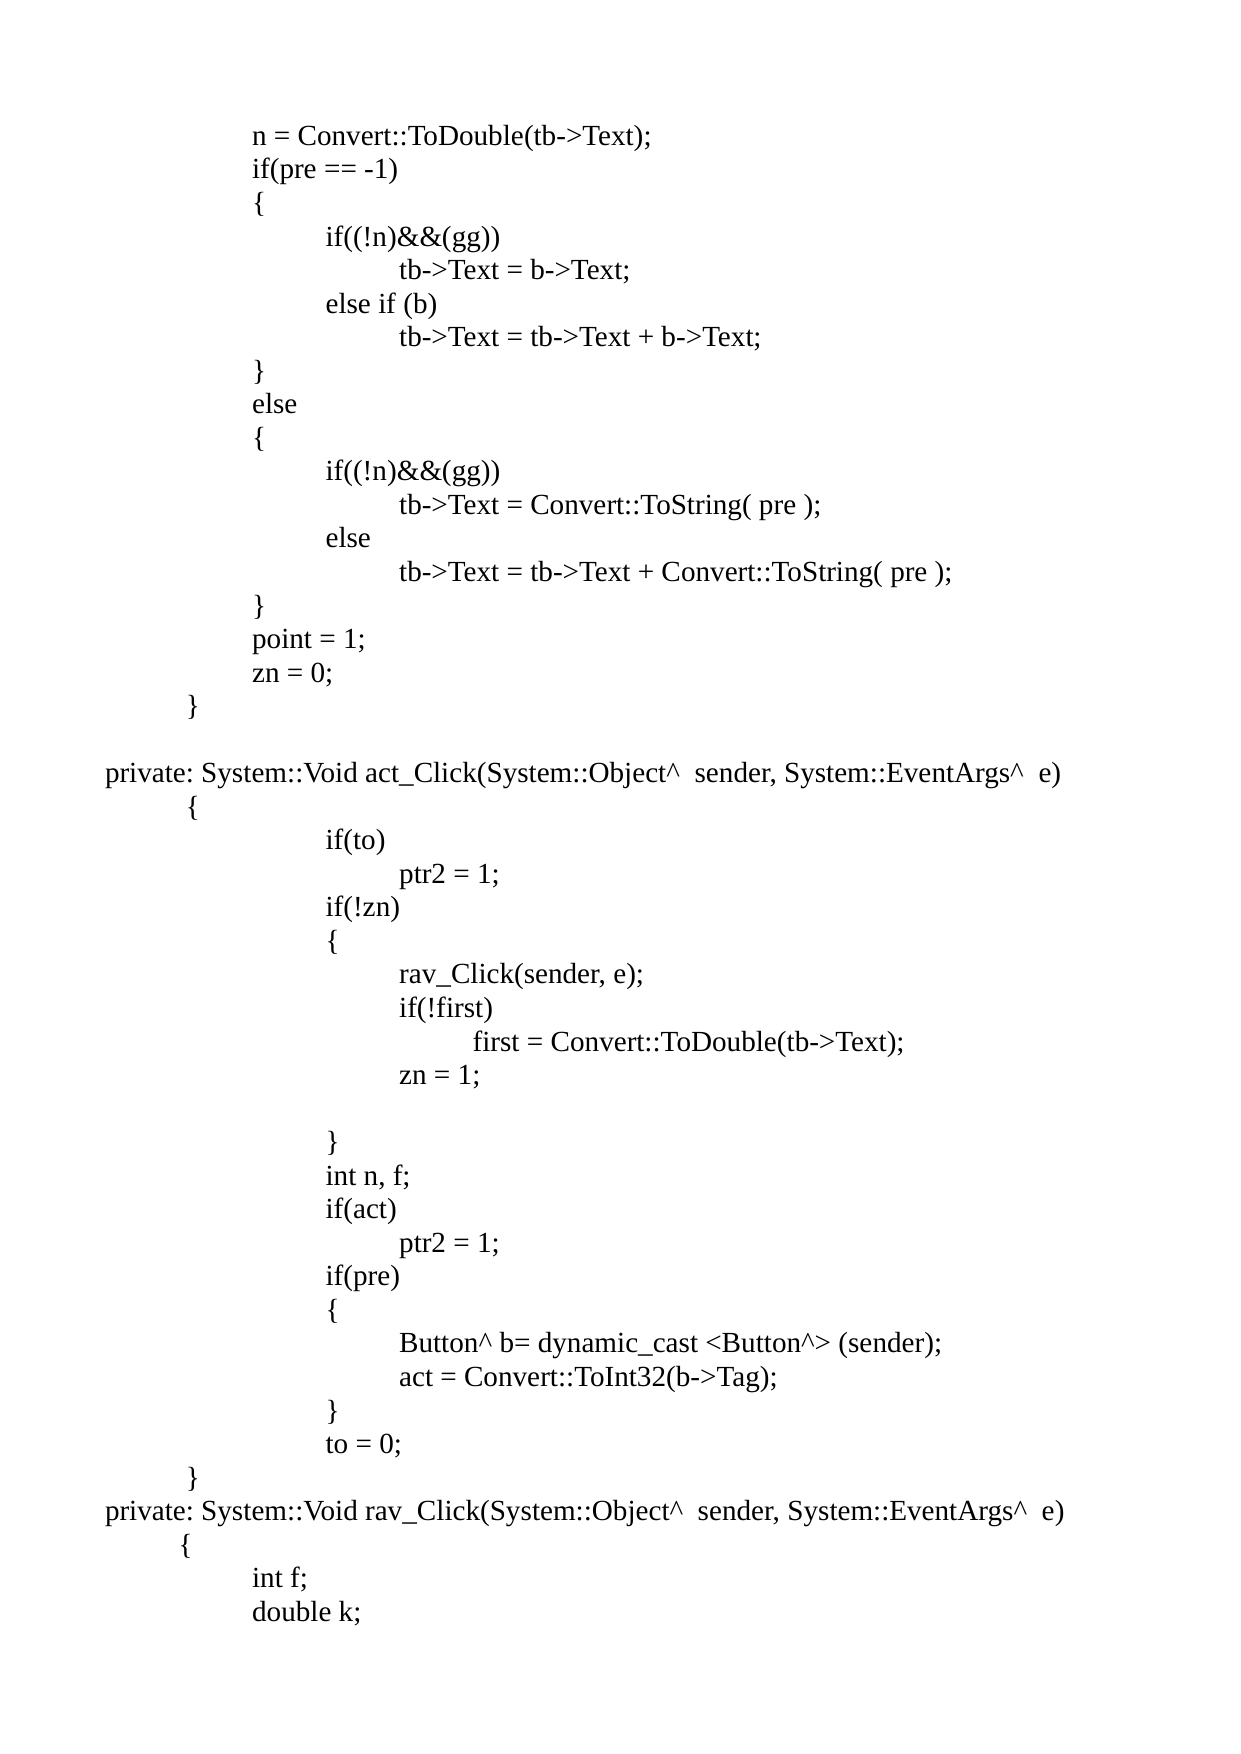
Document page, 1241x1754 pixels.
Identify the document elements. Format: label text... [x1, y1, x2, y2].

text if(to) [105, 822, 1150, 856]
text tb->Text = Convert::ToString( pre ); [105, 487, 1150, 521]
text zn = 0; [105, 655, 1150, 688]
text } [105, 1124, 1150, 1158]
text else [105, 386, 1150, 420]
text zn = 1; [105, 1057, 1150, 1091]
text n = Convert::ToDouble(tb->Text); [105, 118, 1150, 152]
text private: System::Void act_Click(System::Object^ sender, System::EventArgs^ e) [105, 755, 1150, 789]
text } [105, 688, 1150, 722]
text else if (b) [105, 286, 1150, 319]
text if((!n)&&(gg)) [105, 453, 1150, 487]
text else [105, 521, 1150, 554]
text if(!zn) [105, 889, 1150, 923]
text if(pre) [105, 1258, 1150, 1292]
text ptr2 = 1; [105, 856, 1150, 889]
text if(!first) [105, 990, 1150, 1024]
text { [105, 923, 1150, 957]
text rav_Click(sender, e); [105, 957, 1150, 990]
text to = 0; [105, 1426, 1150, 1460]
text { [105, 185, 1150, 219]
text tb->Text = tb->Text + Convert::ToString( pre ); [105, 554, 1150, 588]
text Button^ b= dynamic_cast <Button^> (sender); [105, 1326, 1150, 1359]
text int f; [105, 1560, 1150, 1594]
text if((!n)&&(gg)) [105, 219, 1150, 252]
text } [105, 588, 1150, 621]
text ptr2 = 1; [105, 1225, 1150, 1258]
text private: System::Void rav_Click(System::Object^ sender, System::EventArgs^ e) [105, 1493, 1150, 1527]
text tb->Text = tb->Text + b->Text; [105, 319, 1150, 353]
text } [105, 353, 1150, 386]
text point = 1; [105, 621, 1150, 655]
text } [105, 1460, 1150, 1493]
text } [105, 1393, 1150, 1426]
text { [105, 1527, 1150, 1560]
text { [105, 789, 1150, 822]
text int n, f; [105, 1158, 1150, 1191]
text double k; [105, 1594, 1150, 1627]
text first = Convert::ToDouble(tb->Text); [105, 1024, 1150, 1057]
text if(act) [105, 1191, 1150, 1225]
text act = Convert::ToInt32(b->Tag); [105, 1359, 1150, 1393]
text tb->Text = b->Text; [105, 252, 1150, 286]
text { [105, 1292, 1150, 1326]
text if(pre == -1) [105, 152, 1150, 185]
text { [105, 420, 1150, 453]
